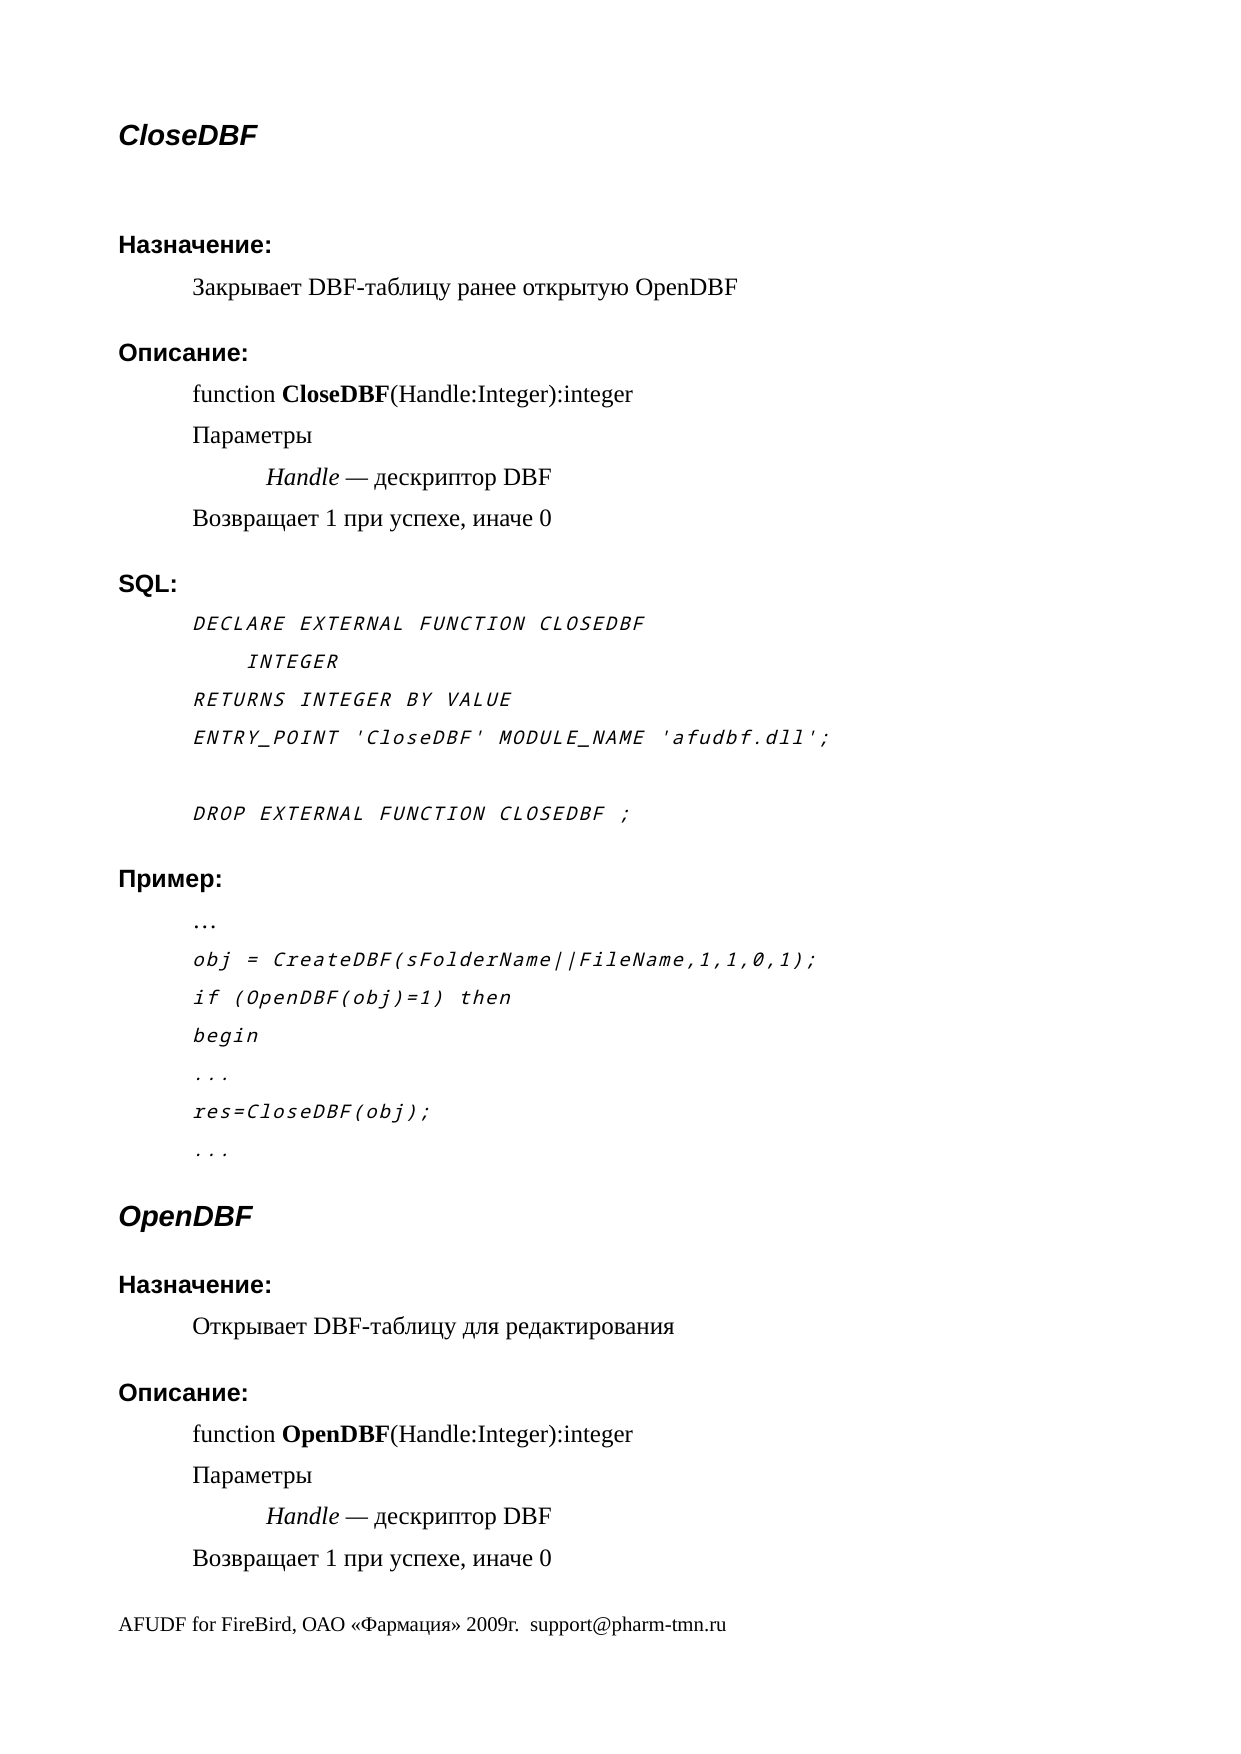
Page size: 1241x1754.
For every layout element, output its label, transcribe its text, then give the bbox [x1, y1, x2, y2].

text Возвращает 1 при успехе, иначе 0 [192, 1543, 1122, 1571]
subtitle Пример: [118, 863, 1122, 892]
text ... [192, 1136, 1122, 1162]
text DECLARE EXTERNAL FUNCTION CLOSEDBF [192, 610, 1122, 636]
text ENTRY_POINT 'CloseDBF' MODULE_NAME 'afudbf.dll'; [192, 724, 1122, 750]
text Параметры [192, 420, 1122, 449]
text Handle — дескриптор DBF [192, 462, 1122, 490]
subtitle OpenDBF [118, 1199, 1122, 1233]
text DROP EXTERNAL FUNCTION CLOSEDBF ; [192, 801, 1122, 826]
subtitle Описание: [118, 1378, 1122, 1406]
text Возвращает 1 при успехе, иначе 0 [192, 503, 1122, 532]
text Закрывает DBF-таблицу ранее открытую OpenDBF [192, 272, 1122, 300]
text RETURNS INTEGER BY VALUE [192, 686, 1122, 712]
text … [192, 905, 1122, 933]
text res=CloseDBF(obj); [192, 1098, 1122, 1124]
text ... [192, 1060, 1122, 1086]
subtitle Описание: [118, 338, 1122, 367]
subtitle Назначение: [118, 230, 1122, 259]
text Параметры [192, 1460, 1122, 1489]
text function OpenDBF(Handle:Integer):integer [192, 1419, 1122, 1448]
text Handle — дескриптор DBF [192, 1501, 1122, 1530]
text INTEGER [192, 648, 1122, 674]
text Открывает DBF-таблицу для редактирования [192, 1311, 1122, 1340]
text begin [192, 1022, 1122, 1048]
text obj = CreateDBF(sFolderName||FileName,1,1,0,1); [192, 946, 1122, 972]
text if (OpenDBF(obj)=1) then [192, 984, 1122, 1009]
subtitle SQL: [118, 569, 1122, 598]
subtitle CloseDBF [118, 118, 1122, 152]
text function CloseDBF(Handle:Integer):integer [192, 379, 1122, 408]
subtitle Назначение: [118, 1270, 1122, 1299]
